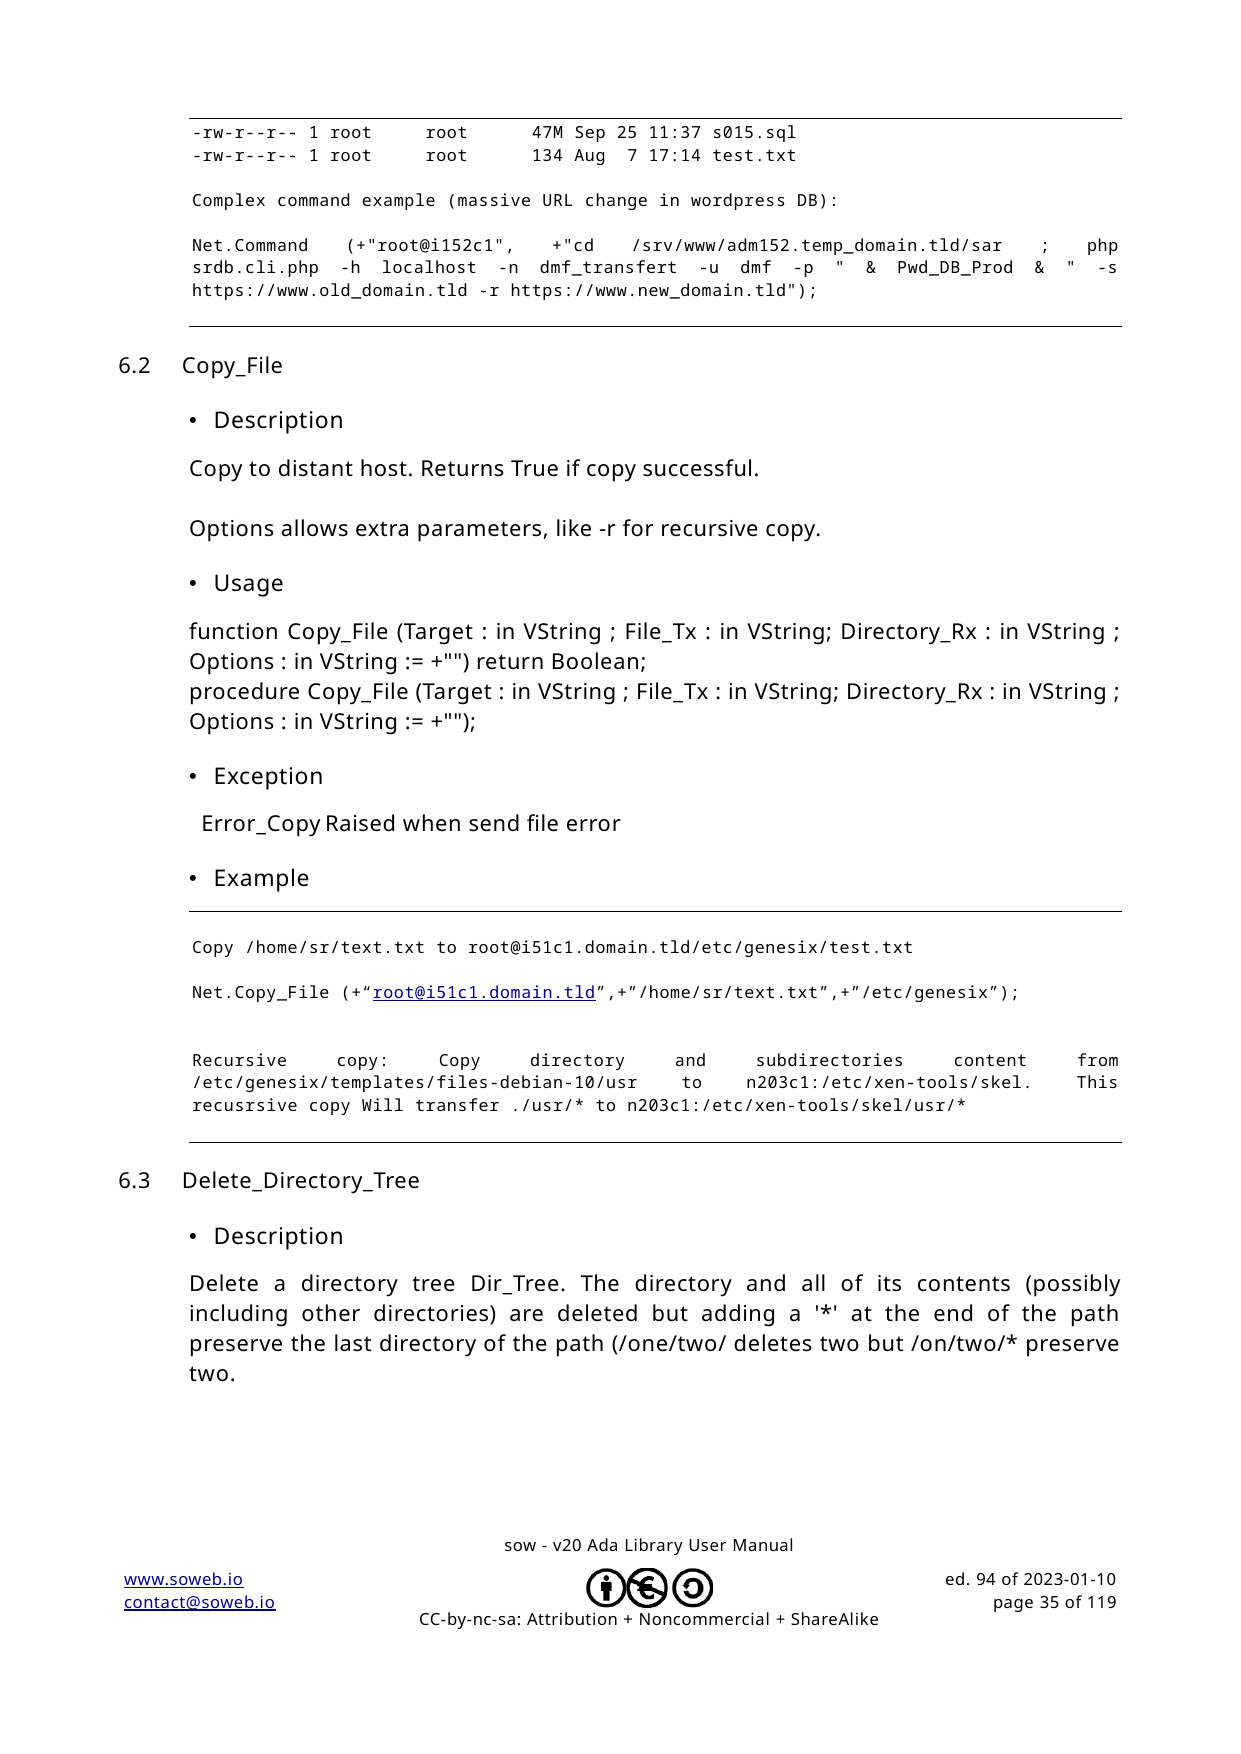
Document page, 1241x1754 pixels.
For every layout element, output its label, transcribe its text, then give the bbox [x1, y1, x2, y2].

text function Copy_File (Target : in VString ; File_Tx : in VString; Directory_Rx : in VString ; Options : in VString := +"") return Boolean; [189, 616, 1122, 676]
text procedure Copy_File (Target : in VString ; File_Tx : in VString; Directory_Rx : in VString ; Options : in VString := +""); [189, 676, 1122, 736]
subtitle Description [189, 404, 1122, 435]
list Complex command example (massive URL change in wordpress DB): Net.Command (+"root@i152c1", +"cd /srv/www/adm152.temp_domain.tld/sar ; php srdb.cli.php -h localhost -n dmf_transfert -u dmf -p " & Pwd_DB_Prod & " -s https://www.old_domain.tld -r https://www.new_domain.tld"); [189, 186, 1122, 326]
text Delete a directory tree Dir_Tree. The directory and all of its contents (possibly including other directories) are deleted but adding a '*' at the end of the path preserve the last directory of the path (/one/two/ deletes two but /on/two/* preserve two. [189, 1268, 1122, 1388]
subtitle Delete_Directory_Tree [118, 1165, 1122, 1195]
text Options allows extra parameters, like -r for recursive copy. [189, 513, 1122, 543]
subtitle Description [189, 1219, 1122, 1250]
subtitle Copy_File [118, 350, 1122, 380]
text Error_Copy Raised when send file error [189, 808, 1122, 838]
picture [585, 1568, 668, 1608]
subtitle Exception [189, 759, 1122, 790]
picture [672, 1568, 714, 1608]
text Copy to distant host. Returns True if copy successful. [189, 453, 1122, 483]
list -rw-r--r-- 1 root root 134 Aug 7 17:14 test.txt [189, 141, 1122, 166]
list -rw-r--r-- 1 root root 47M Sep 25 11:37 s015.sql [189, 119, 1122, 141]
list Copy /home/sr/text.txt to root@i51c1.domain.tld/etc/genesix/test.txt Net.Copy_File (+“root@i51c1.domain.tld”,+”/home/sr/text.txt”,+”/etc/genesix”); Recursive copy: Copy directory and subdirectories content from /etc/genesix/templates/files-debian-10/usr to n203c1:/etc/xen-tools/skel. This recusrsive copy Will transfer ./usr/* to n203c1:/etc/xen-tools/skel/usr/* [189, 912, 1122, 1116]
subtitle Example [189, 862, 1122, 893]
subtitle Usage [189, 567, 1122, 598]
